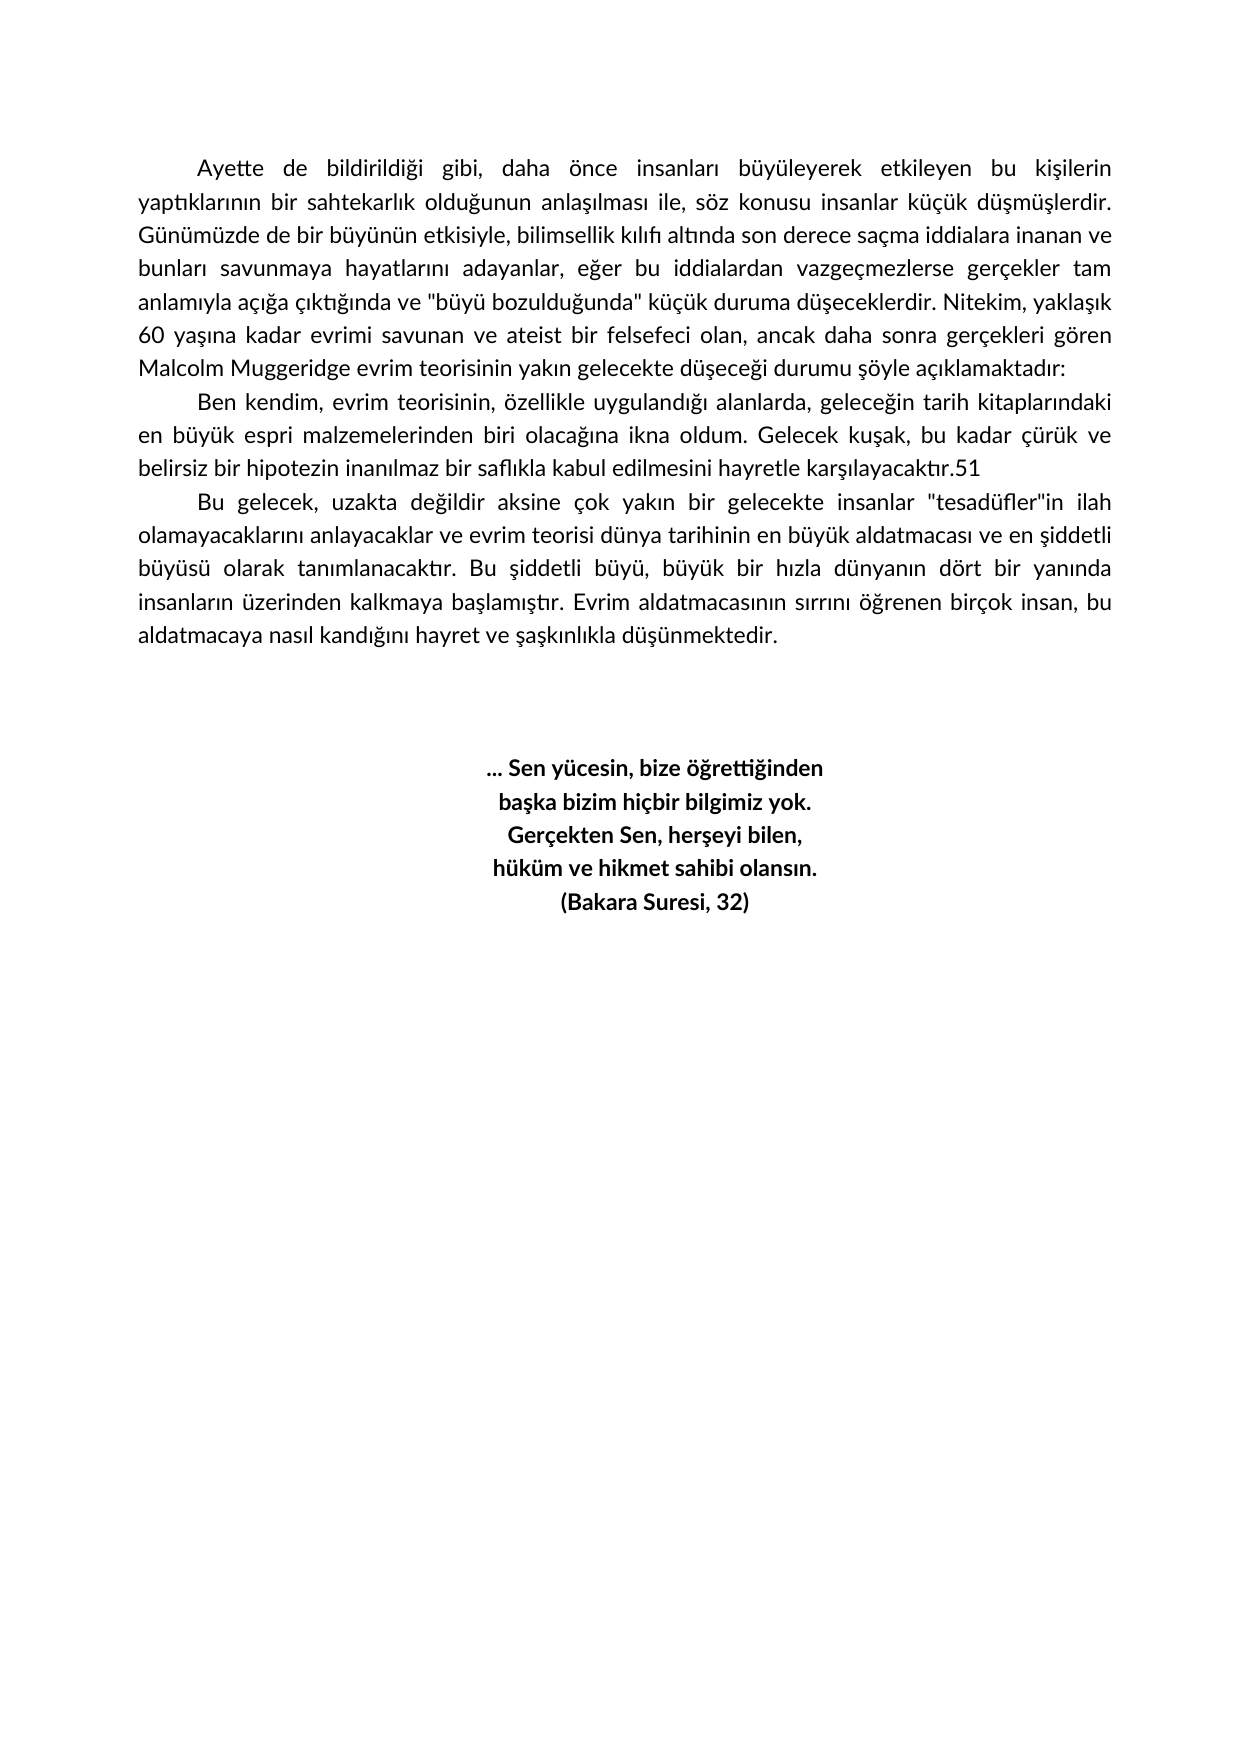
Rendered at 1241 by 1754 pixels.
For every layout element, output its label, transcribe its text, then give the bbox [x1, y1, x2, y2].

text Gerçekten Sen, herşeyi bilen, [138, 817, 1113, 850]
text hüküm ve hikmet sahibi olansın. [138, 850, 1113, 883]
text (Bakara Suresi, 32) [138, 883, 1113, 917]
text başka bizim hiçbir bilgimiz yok. [138, 783, 1113, 817]
text ... Sen yücesin, bize öğrettiğinden [138, 750, 1113, 783]
text Ben kendim, evrim teorisinin, özellikle uygulandığı alanlarda, geleceğin tarih kitaplarındaki en büyük espri malzemelerinden biri olacağına ikna oldum. Gelecek kuşak, bu kadar çürük ve belirsiz bir hipotezin inanılmaz bir saflıkla kabul edilmesini hayretle karşılayacaktır.51 [138, 383, 1113, 483]
text Ayette de bildirildiği gibi, daha önce insanları büyüleyerek etkileyen bu kişilerin yaptıklarının bir sahtekarlık olduğunun anlaşılması ile, söz konusu insanlar küçük düşmüşlerdir. Günümüzde de bir büyünün etkisiyle, bilimsellik kılıfı altında son derece saçma iddialara inanan ve bunları savunmaya hayatlarını adayanlar, eğer bu iddialardan vazgeçmezlerse gerçekler tam anlamıyla açığa çıktığında ve "büyü bozulduğunda" küçük duruma düşeceklerdir. Nitekim, yaklaşık 60 yaşına kadar evrimi savunan ve ateist bir felsefeci olan, ancak daha sonra gerçekleri gören Malcolm Muggeridge evrim teorisinin yakın gelecekte düşeceği durumu şöyle açıklamaktadır: [138, 150, 1113, 383]
text Bu gelecek, uzakta değildir aksine çok yakın bir gelecekte insanlar "tesadüfler"in ilah olamayacaklarını anlayacaklar ve evrim teorisi dünya tarihinin en büyük aldatmacası ve en şiddetli büyüsü olarak tanımlanacaktır. Bu şiddetli büyü, büyük bir hızla dünyanın dört bir yanında insanların üzerinden kalkmaya başlamıştır. Evrim aldatmacasının sırrını öğrenen birçok insan, bu aldatmacaya nasıl kandığını hayret ve şaşkınlıkla düşünmektedir. [138, 483, 1113, 650]
